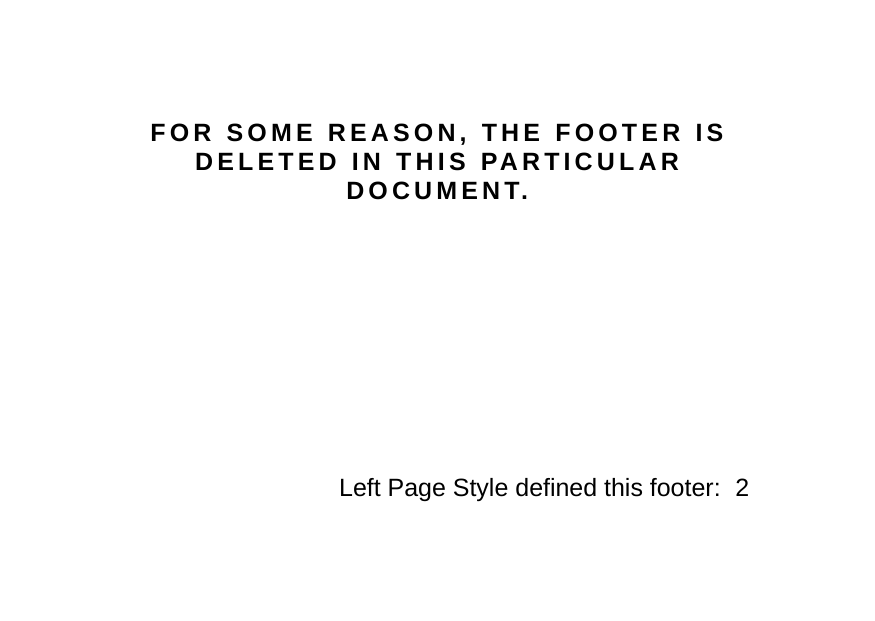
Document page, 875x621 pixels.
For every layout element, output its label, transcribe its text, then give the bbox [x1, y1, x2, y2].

subtitle For some reason, the footer is deleted in this particular document. [118, 118, 756, 204]
